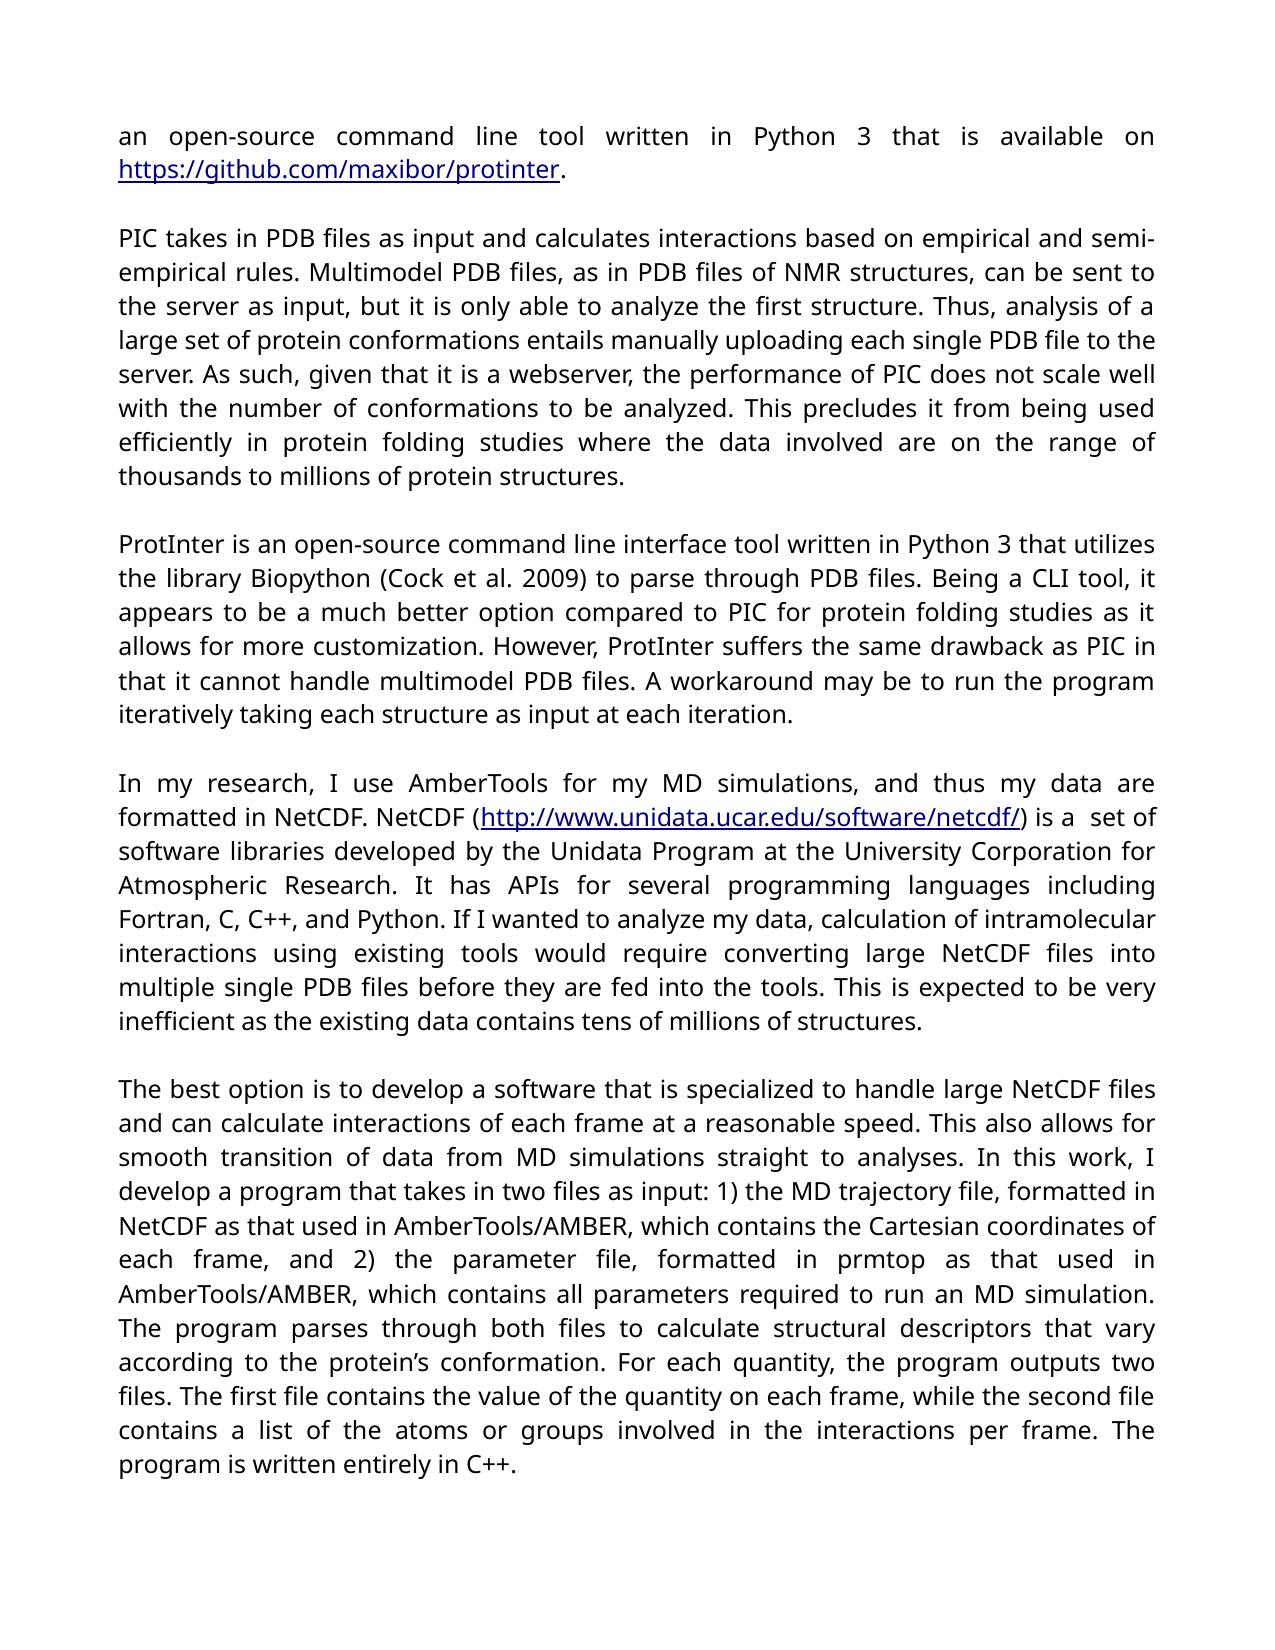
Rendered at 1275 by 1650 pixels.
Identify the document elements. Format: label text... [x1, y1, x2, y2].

text ProtInter is an open-source command line interface tool written in Python 3 that utilizes the library Biopython (Cock et al. 2009) to parse through PDB files. Being a CLI tool, it appears to be a much better option compared to PIC for protein folding studies as it allows for more customization. However, ProtInter suffers the same drawback as PIC in that it cannot handle multimodel PDB files. A workaround may be to run the program iteratively taking each structure as input at each iteration. [118, 527, 1157, 731]
text PIC takes in PDB files as input and calculates interactions based on empirical and semi-empirical rules. Multimodel PDB files, as in PDB files of NMR structures, can be sent to the server as input, but it is only able to analyze the first structure. Thus, analysis of a large set of protein conformations entails manually uploading each single PDB file to the server. As such, given that it is a webserver, the performance of PIC does not scale well with the number of conformations to be analyzed. This precludes it from being used efficiently in protein folding studies where the data involved are on the range of thousands to millions of protein structures. [118, 220, 1157, 493]
text an open-source command line tool written in Python 3 that is available on https://github.com/maxibor/protinter. [118, 118, 1157, 186]
text The best option is to develop a software that is specialized to handle large NetCDF files and can calculate interactions of each frame at a reasonable speed. This also allows for smooth transition of data from MD simulations straight to analyses. In this work, I develop a program that takes in two files as input: 1) the MD trajectory file, formatted in NetCDF as that used in AmberTools/AMBER, which contains the Cartesian coordinates of each frame, and 2) the parameter file, formatted in prmtop as that used in AmberTools/AMBER, which contains all parameters required to run an MD simulation. The program parses through both files to calculate structural descriptors that vary according to the protein’s conformation. For each quantity, the program outputs two files. The first file contains the value of the quantity on each frame, while the second file contains a list of the atoms or groups involved in the interactions per frame. The program is written entirely in C++. [118, 1072, 1157, 1481]
text In my research, I use AmberTools for my MD simulations, and thus my data are formatted in NetCDF. NetCDF (http://www.unidata.ucar.edu/software/netcdf/) is a set of software libraries developed by the Unidata Program at the University Corporation for Atmospheric Research. It has APIs for several programming languages including Fortran, C, C++, and Python. If I wanted to analyze my data, calculation of intramolecular interactions using existing tools would require converting large NetCDF files into multiple single PDB files before they are fed into the tools. This is expected to be very inefficient as the existing data contains tens of millions of structures. [118, 765, 1157, 1038]
